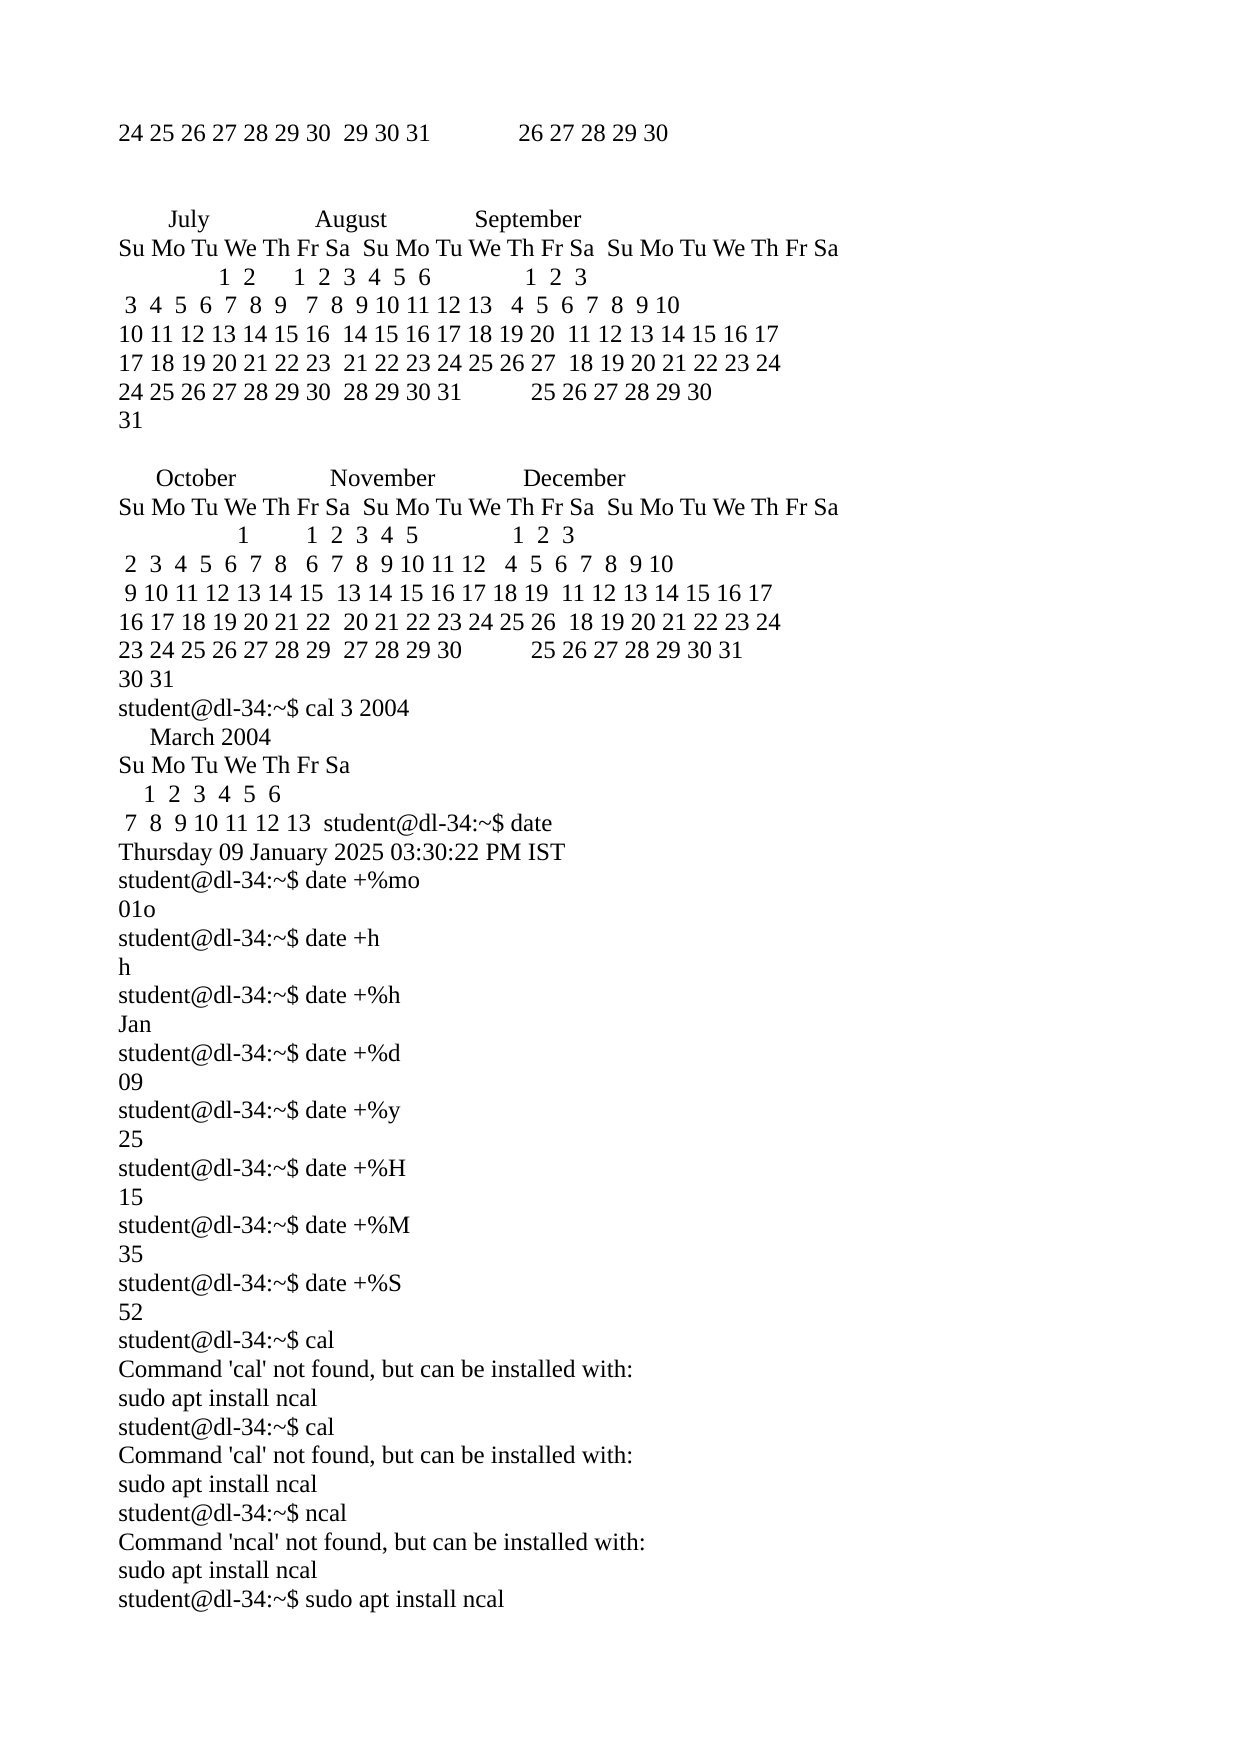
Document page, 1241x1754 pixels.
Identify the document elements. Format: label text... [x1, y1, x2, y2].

text 23 24 25 26 27 28 29 27 28 29 30 25 26 27 28 29 30 31 [118, 636, 1122, 664]
text sudo apt install ncal [118, 1469, 1122, 1498]
text 35 [118, 1239, 1122, 1268]
text Su Mo Tu We Th Fr Sa [118, 751, 1122, 779]
text 7 8 9 10 11 12 13 student@dl-34:~$ date [118, 808, 1122, 837]
text Command 'cal' not found, but can be installed with: [118, 1354, 1122, 1383]
text student@dl-34:~$ cal [118, 1326, 1122, 1354]
text Jan [118, 1009, 1122, 1038]
text Command 'ncal' not found, but can be installed with: [118, 1527, 1122, 1556]
text student@dl-34:~$ date +h [118, 923, 1122, 952]
text student@dl-34:~$ date +%h [118, 981, 1122, 1009]
text 52 [118, 1297, 1122, 1326]
text 1 1 2 3 4 5 1 2 3 [118, 521, 1122, 549]
text 1 2 3 4 5 6 [118, 779, 1122, 808]
text sudo apt install ncal [118, 1556, 1122, 1584]
text student@dl-34:~$ date +%y [118, 1096, 1122, 1124]
text 17 18 19 20 21 22 23 21 22 23 24 25 26 27 18 19 20 21 22 23 24 [118, 348, 1122, 377]
text 15 [118, 1182, 1122, 1211]
text October November December [118, 463, 1122, 492]
text sudo apt install ncal [118, 1383, 1122, 1412]
text 24 25 26 27 28 29 30 29 30 31 26 27 28 29 30 [118, 118, 1122, 147]
text July August September [118, 204, 1122, 233]
text h [118, 952, 1122, 981]
text 3 4 5 6 7 8 9 7 8 9 10 11 12 13 4 5 6 7 8 9 10 [118, 291, 1122, 319]
text student@dl-34:~$ date +%d [118, 1038, 1122, 1067]
text 24 25 26 27 28 29 30 28 29 30 31 25 26 27 28 29 30 [118, 377, 1122, 406]
text 2 3 4 5 6 7 8 6 7 8 9 10 11 12 4 5 6 7 8 9 10 [118, 549, 1122, 578]
text 25 [118, 1124, 1122, 1153]
text Su Mo Tu We Th Fr Sa Su Mo Tu We Th Fr Sa Su Mo Tu We Th Fr Sa [118, 492, 1122, 521]
text 31 [118, 406, 1122, 434]
text 16 17 18 19 20 21 22 20 21 22 23 24 25 26 18 19 20 21 22 23 24 [118, 607, 1122, 636]
text 1 2 1 2 3 4 5 6 1 2 3 [118, 262, 1122, 291]
text March 2004 [118, 722, 1122, 751]
text 01o [118, 894, 1122, 923]
text student@dl-34:~$ date +%H [118, 1153, 1122, 1182]
text 09 [118, 1067, 1122, 1096]
text student@dl-34:~$ date +%M [118, 1211, 1122, 1239]
text student@dl-34:~$ cal [118, 1412, 1122, 1441]
text student@dl-34:~$ cal 3 2004 [118, 693, 1122, 722]
text 10 11 12 13 14 15 16 14 15 16 17 18 19 20 11 12 13 14 15 16 17 [118, 319, 1122, 348]
text student@dl-34:~$ date +%mo [118, 866, 1122, 894]
text 30 31 [118, 664, 1122, 693]
text Command 'cal' not found, but can be installed with: [118, 1441, 1122, 1469]
text 9 10 11 12 13 14 15 13 14 15 16 17 18 19 11 12 13 14 15 16 17 [118, 578, 1122, 607]
text Su Mo Tu We Th Fr Sa Su Mo Tu We Th Fr Sa Su Mo Tu We Th Fr Sa [118, 233, 1122, 262]
text Thursday 09 January 2025 03:30:22 PM IST [118, 837, 1122, 866]
text student@dl-34:~$ sudo apt install ncal [118, 1584, 1122, 1613]
text student@dl-34:~$ date +%S [118, 1268, 1122, 1297]
text student@dl-34:~$ ncal [118, 1498, 1122, 1527]
